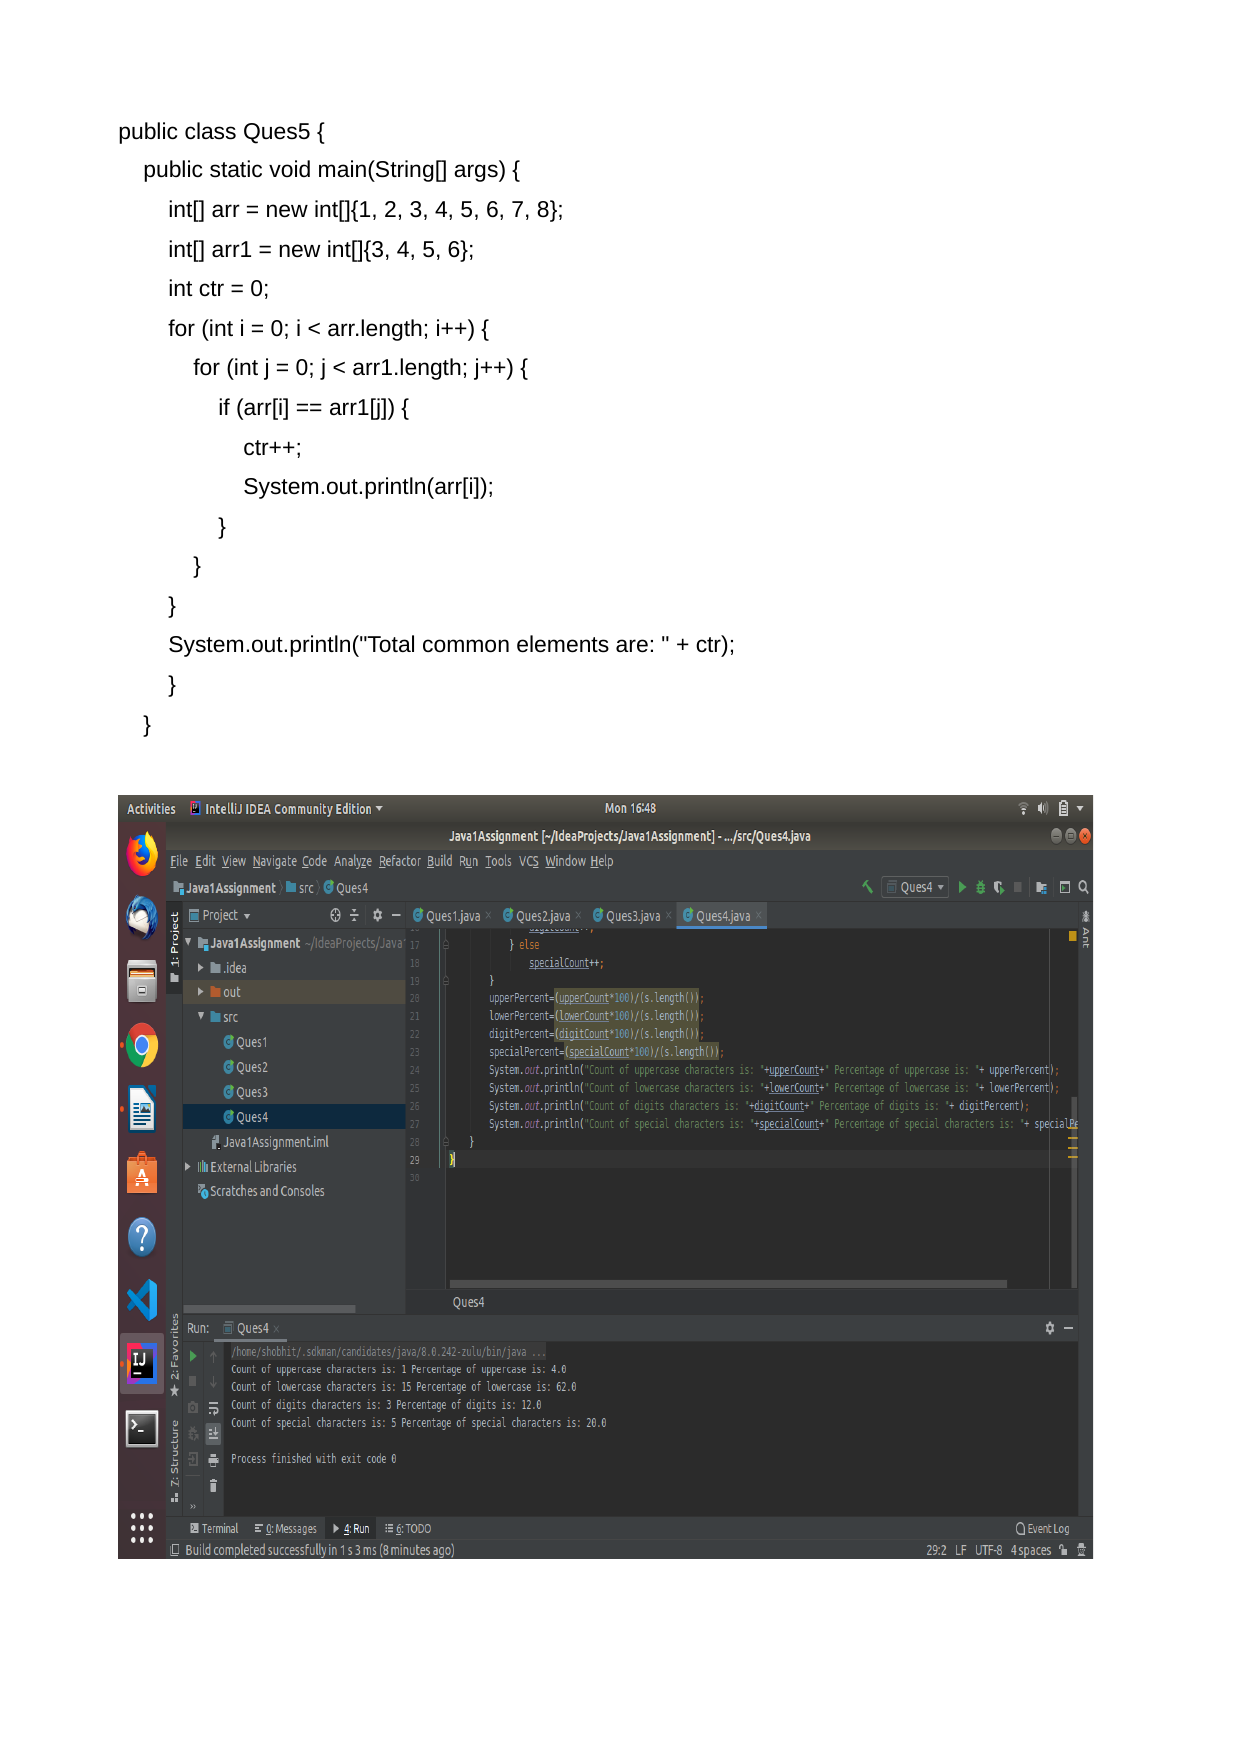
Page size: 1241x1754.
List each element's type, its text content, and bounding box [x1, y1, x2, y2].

text } [118, 669, 1122, 698]
text int[] arr = new int[]{1, 2, 3, 4, 5, 6, 7, 8}; [118, 194, 1122, 223]
text System.out.println(arr[i]); [118, 471, 1122, 500]
text } [118, 511, 1122, 539]
text for (int j = 0; j < arr1.length; j++) { [118, 352, 1122, 381]
picture [118, 795, 1094, 1559]
text for (int i = 0; i < arr.length; i++) { [118, 313, 1122, 342]
text int[] arr1 = new int[]{3, 4, 5, 6}; [118, 234, 1122, 262]
text ctr++; [118, 432, 1122, 460]
text int ctr = 0; [118, 273, 1122, 302]
text public static void main(String[] args) { [118, 154, 1122, 183]
text System.out.println("Total common elements are: " + ctr); [118, 629, 1122, 658]
text } [118, 709, 1122, 737]
text } [118, 590, 1122, 619]
text } [118, 550, 1122, 579]
text if (arr[i] == arr1[j]) { [118, 392, 1122, 421]
text public class Ques5 { [118, 118, 1122, 144]
